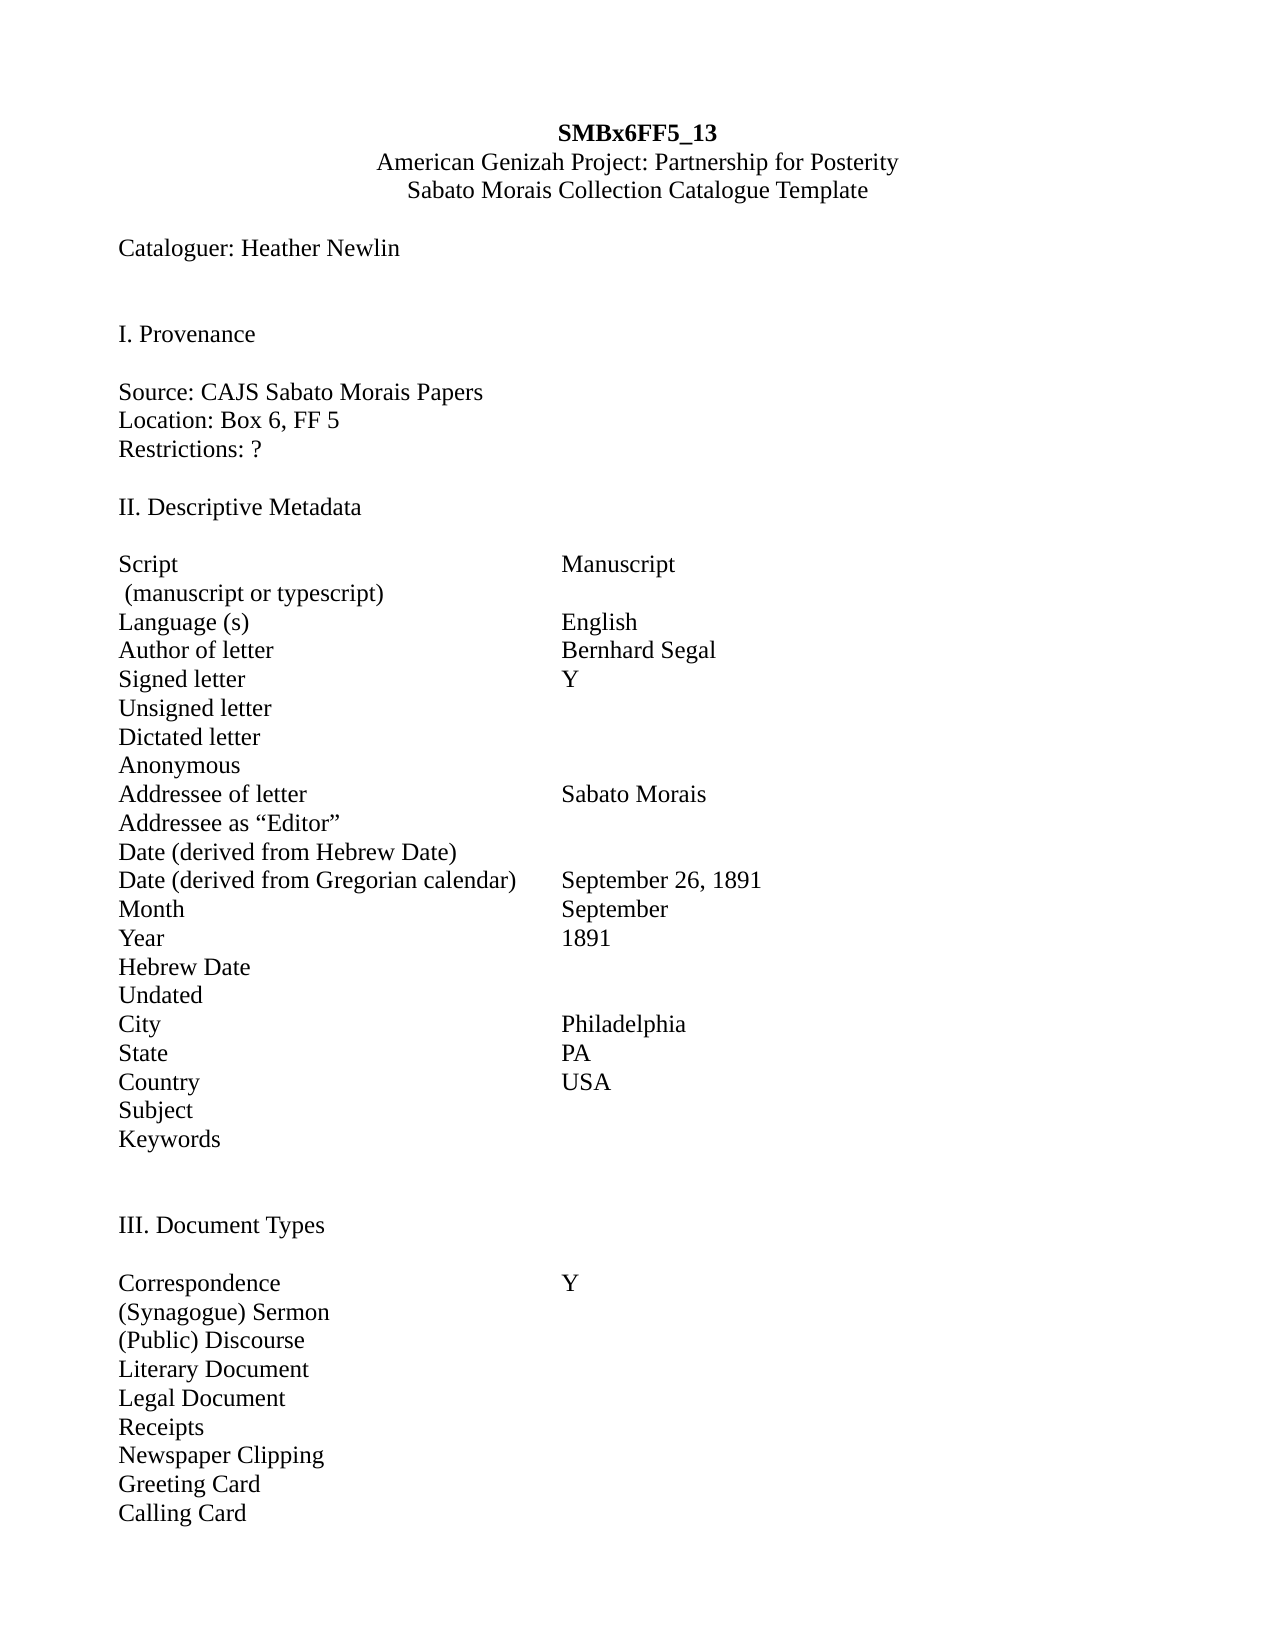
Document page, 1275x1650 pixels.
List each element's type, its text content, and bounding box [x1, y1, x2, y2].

text Source: CAJS Sabato Morais Papers [118, 377, 1157, 406]
text Anonymous [118, 751, 1157, 779]
text Subject [118, 1096, 1157, 1124]
text Month September [118, 894, 1157, 923]
text Newspaper Clipping [118, 1441, 1157, 1469]
text (manuscript or typescript) [118, 578, 1157, 607]
text Date (derived from Gregorian calendar) September 26, 1891 [118, 866, 1157, 894]
text Date (derived from Hebrew Date) [118, 837, 1157, 866]
text (Synagogue) Sermon [118, 1297, 1157, 1326]
text Author of letter Bernhard Segal [118, 636, 1157, 664]
text (Public) Discourse [118, 1326, 1157, 1354]
text Sabato Morais Collection Catalogue Template [118, 176, 1157, 204]
text Unsigned letter [118, 693, 1157, 722]
text Cataloguer: Heather Newlin [118, 233, 1157, 262]
text State PA [118, 1038, 1157, 1067]
text Literary Document [118, 1354, 1157, 1383]
text Script Manuscript [118, 549, 1157, 578]
text II. Descriptive Metadata [118, 492, 1157, 521]
text Addressee as “Editor” [118, 808, 1157, 837]
text Year 1891 [118, 923, 1157, 952]
text American Genizah Project: Partnership for Posterity [118, 147, 1157, 176]
text Restrictions: ? [118, 434, 1157, 463]
text III. Document Types [118, 1211, 1157, 1239]
text Signed letter Y [118, 664, 1157, 693]
text Country USA [118, 1067, 1157, 1096]
text Keywords [118, 1124, 1157, 1153]
text SMBx6FF5_13 [118, 118, 1157, 147]
text Hebrew Date [118, 952, 1157, 981]
text Undated [118, 981, 1157, 1009]
text Calling Card [118, 1498, 1157, 1527]
text Legal Document [118, 1383, 1157, 1412]
text Receipts [118, 1412, 1157, 1441]
text City Philadelphia [118, 1009, 1157, 1038]
text Greeting Card [118, 1469, 1157, 1498]
text Addressee of letter Sabato Morais [118, 779, 1157, 808]
text Correspondence Y [118, 1268, 1157, 1297]
text Language (s) English [118, 607, 1157, 636]
text Dictated letter [118, 722, 1157, 751]
text Location: Box 6, FF 5 [118, 406, 1157, 434]
text I. Provenance [118, 319, 1157, 348]
